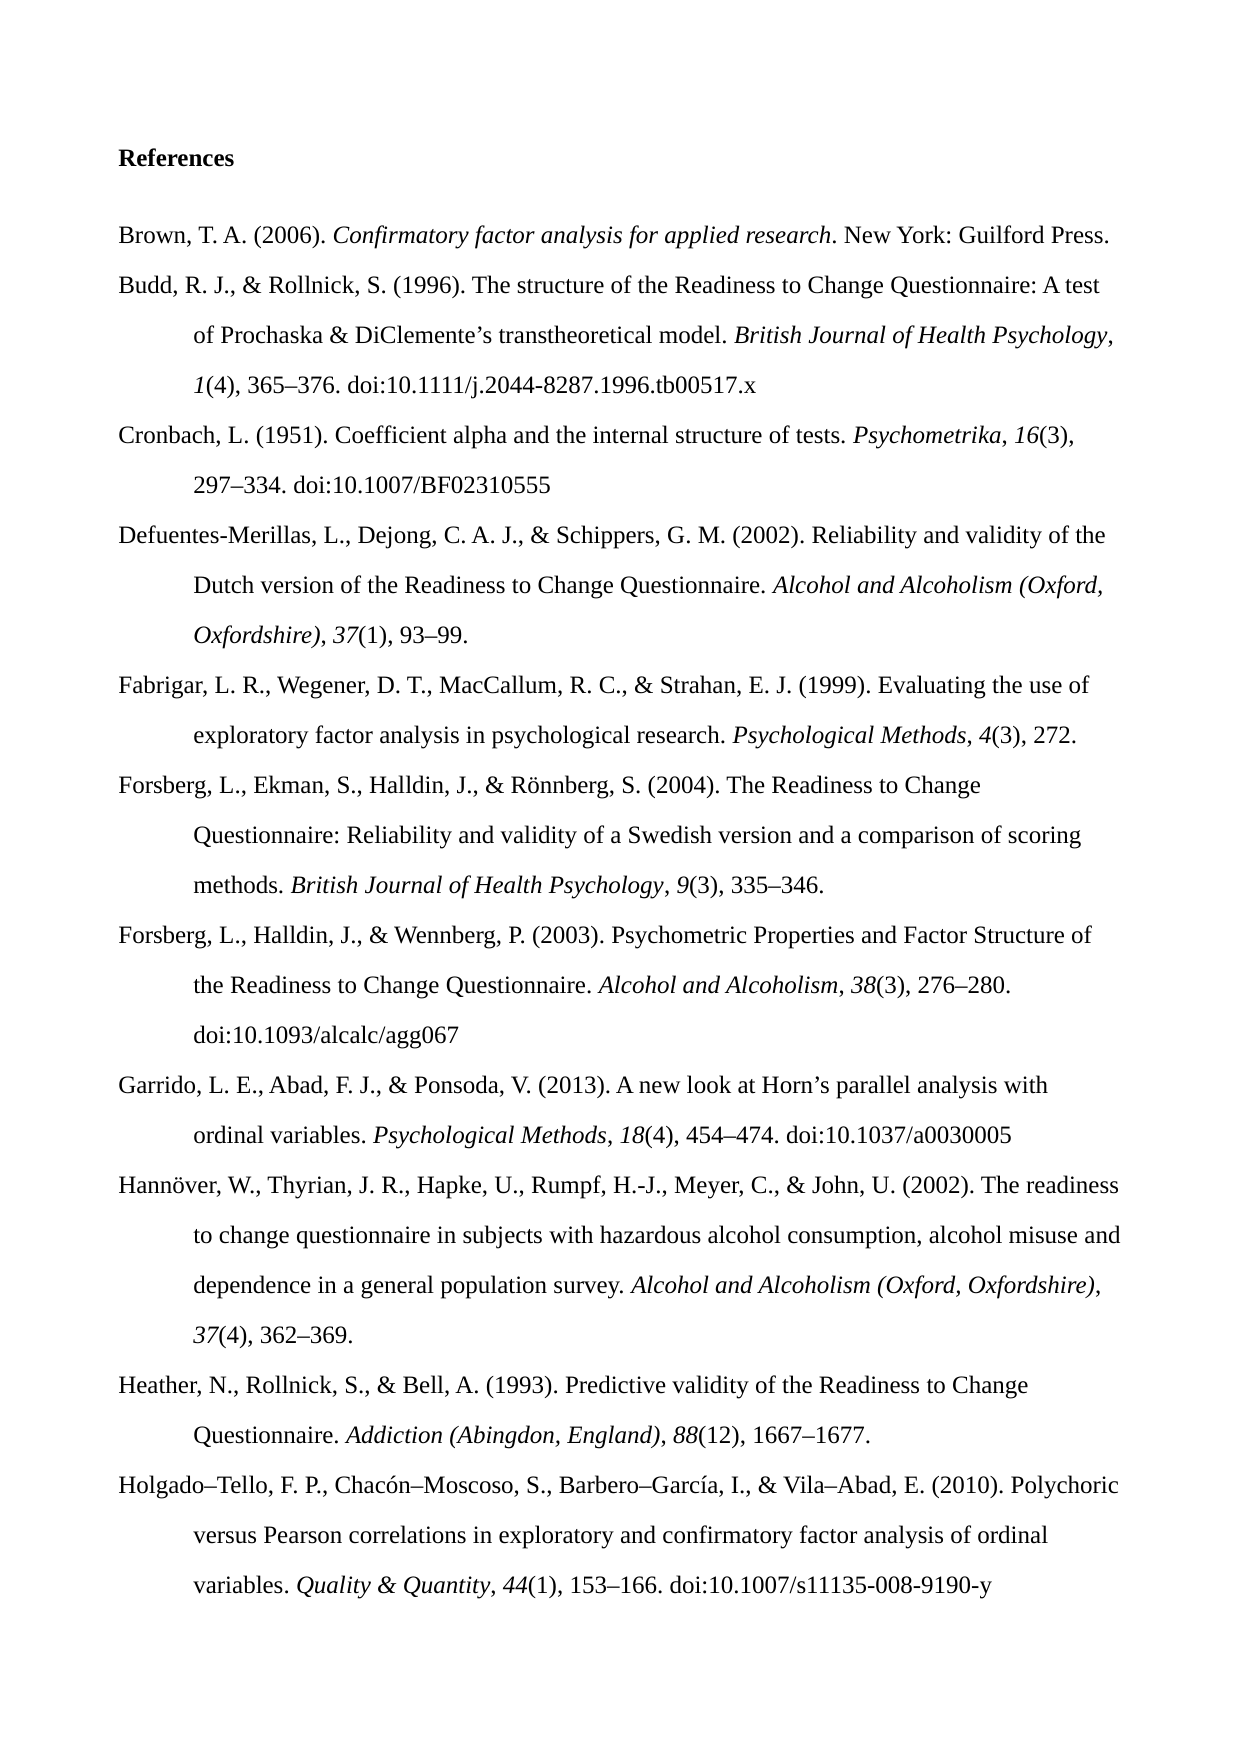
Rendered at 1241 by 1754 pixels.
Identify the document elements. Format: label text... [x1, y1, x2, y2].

text Forsberg, L., Halldin, J., & Wennberg, P. (2003). Psychometric Properties and Factor Structure of the Readiness to Change Questionnaire. Alcohol and Alcoholism, 38(3), 276–280. doi:10.1093/alcalc/agg067 [118, 899, 1122, 1049]
text Garrido, L. E., Abad, F. J., & Ponsoda, V. (2013). A new look at Horn’s parallel analysis with ordinal variables. Psychological Methods, 18(4), 454–474. doi:10.1037/a0030005 [118, 1049, 1122, 1149]
text Holgado–Tello, F. P., Chacón–Moscoso, S., Barbero–García, I., & Vila–Abad, E. (2010). Polychoric versus Pearson correlations in exploratory and confirmatory factor analysis of ordinal variables. Quality & Quantity, 44(1), 153–166. doi:10.1007/s11135-008-9190-y [118, 1449, 1122, 1599]
text Heather, N., Rollnick, S., & Bell, A. (1993). Predictive validity of the Readiness to Change Questionnaire. Addiction (Abingdon, England), 88(12), 1667–1677. [118, 1349, 1122, 1449]
text Hannöver, W., Thyrian, J. R., Hapke, U., Rumpf, H.-J., Meyer, C., & John, U. (2002). The readiness to change questionnaire in subjects with hazardous alcohol consumption, alcohol misuse and dependence in a general population survey. Alcohol and Alcoholism (Oxford, Oxfordshire), 37(4), 362–369. [118, 1149, 1122, 1349]
text Fabrigar, L. R., Wegener, D. T., MacCallum, R. C., & Strahan, E. J. (1999). Evaluating the use of exploratory factor analysis in psychological research. Psychological Methods, 4(3), 272. [118, 649, 1122, 749]
text Forsberg, L., Ekman, S., Halldin, J., & Rönnberg, S. (2004). The Readiness to Change Questionnaire: Reliability and validity of a Swedish version and a comparison of scoring methods. British Journal of Health Psychology, 9(3), 335–346. [118, 749, 1122, 899]
text Budd, R. J., & Rollnick, S. (1996). The structure of the Readiness to Change Questionnaire: A test of Prochaska & DiClemente’s transtheoretical model. British Journal of Health Psychology, 1(4), 365–376. doi:10.1111/j.2044-8287.1996.tb00517.x [118, 249, 1122, 399]
text Cronbach, L. (1951). Coefficient alpha and the internal structure of tests. Psychometrika, 16(3), 297–334. doi:10.1007/BF02310555 [118, 399, 1122, 499]
text Defuentes-Merillas, L., Dejong, C. A. J., & Schippers, G. M. (2002). Reliability and validity of the Dutch version of the Readiness to Change Questionnaire. Alcohol and Alcoholism (Oxford, Oxfordshire), 37(1), 93–99. [118, 499, 1122, 649]
subtitle References [118, 143, 1122, 172]
text Brown, T. A. (2006). Confirmatory factor analysis for applied research. New York: Guilford Press. [118, 199, 1122, 249]
